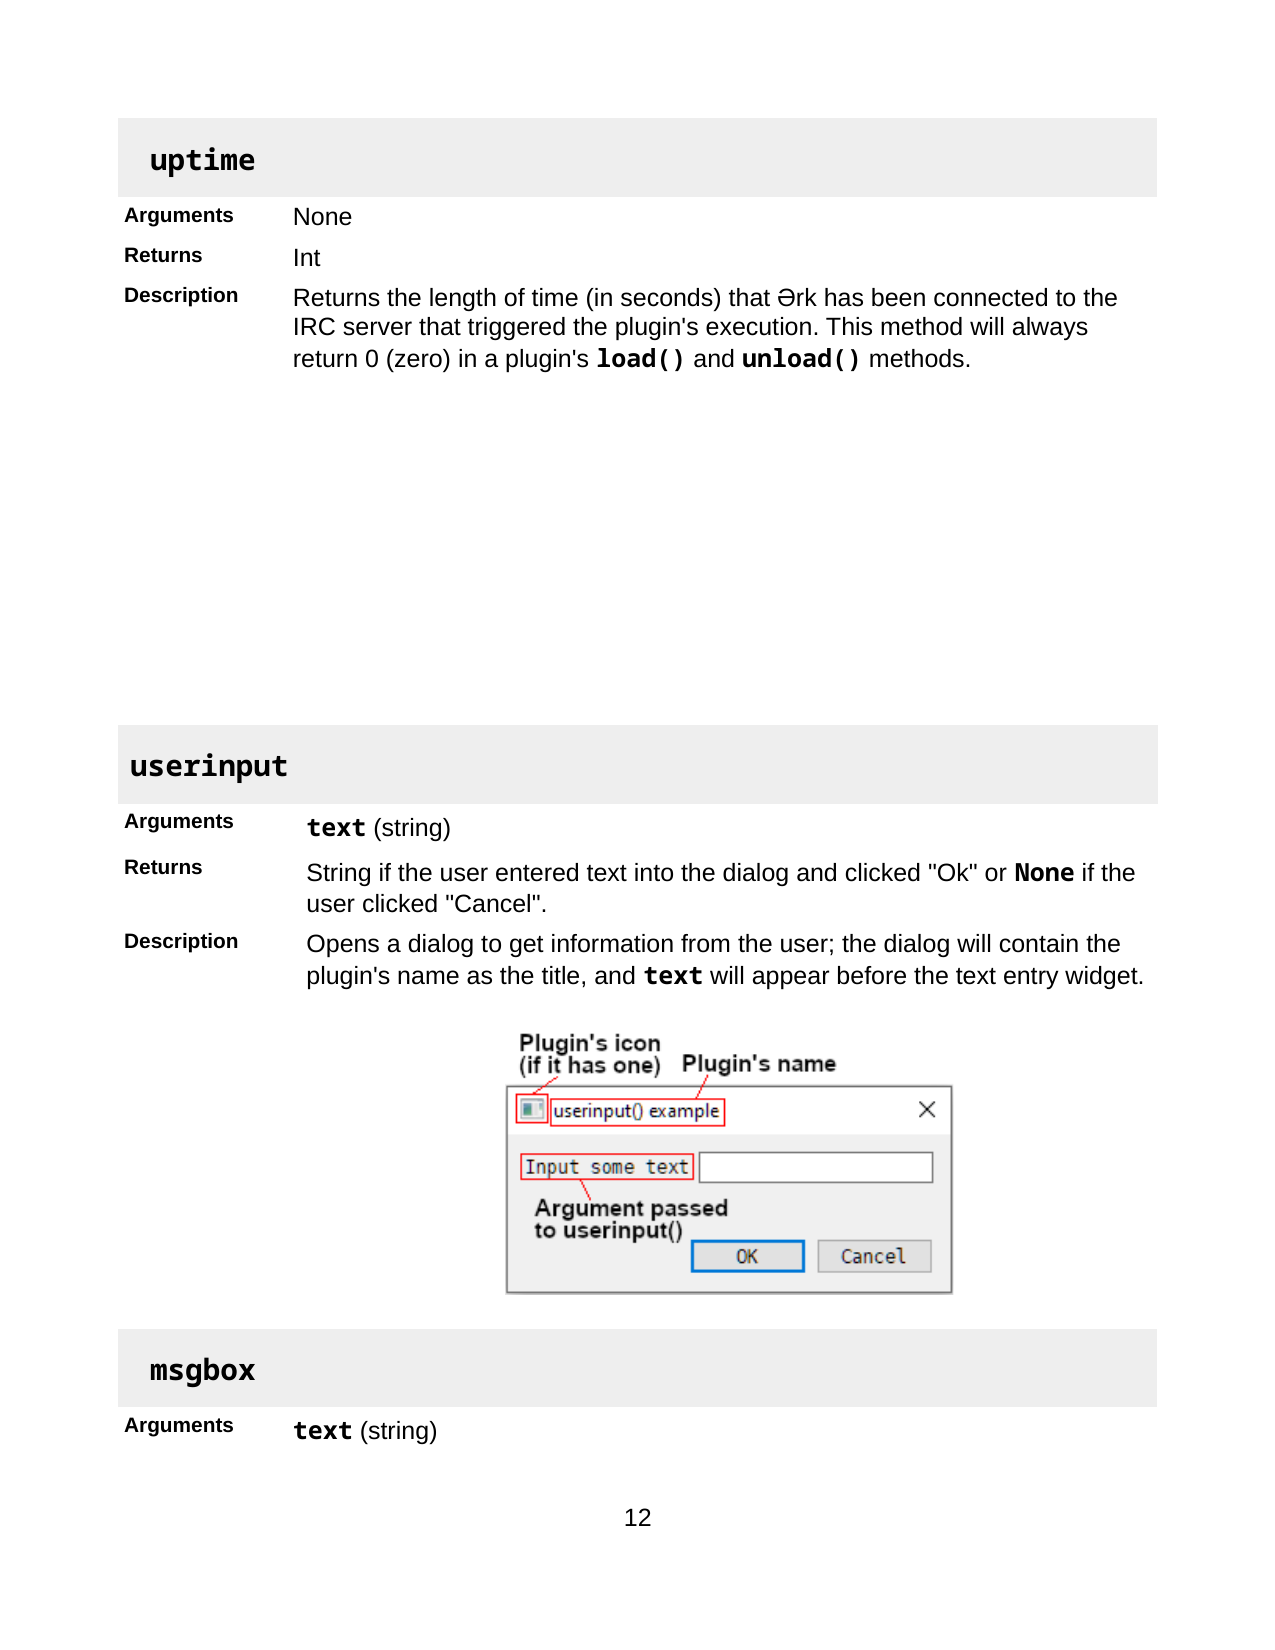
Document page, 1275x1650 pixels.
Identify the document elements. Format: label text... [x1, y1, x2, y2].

table_cell Arguments [118, 804, 300, 849]
table_header msgbox [118, 1329, 287, 1407]
table_header [287, 118, 1157, 197]
table_cell text (string) [287, 1407, 1157, 1453]
table_header [287, 1329, 1157, 1407]
table_cell Returns the length of time (in seconds) that Ərk has been connected to the IRC server that triggered the plugin's execution. This method will always return 0 (zero) in a plugin's load() and unload() methods. [287, 277, 1157, 380]
table_cell None [287, 197, 1157, 237]
table_cell Int [287, 237, 1157, 277]
table_cell Opens a dialog to get information from the user; the dialog will contain the plugin's name as the title, and text will appear before the text entry widget. [300, 924, 1158, 1300]
table_cell Arguments [118, 1407, 287, 1453]
table_cell String if the user entered text into the dialog and clicked "Ok" or None if the user clicked "Cancel". [300, 849, 1158, 923]
table_header [300, 725, 1158, 804]
table_cell Returns [118, 237, 287, 277]
table_cell Description [118, 924, 300, 1300]
table_cell Returns [118, 849, 300, 923]
table_cell Arguments [118, 197, 287, 237]
table_header uptime [118, 118, 287, 197]
picture [505, 1020, 954, 1295]
table_cell Description [118, 277, 287, 380]
table_header userinput [118, 725, 300, 804]
table_cell text (string) [300, 804, 1158, 849]
